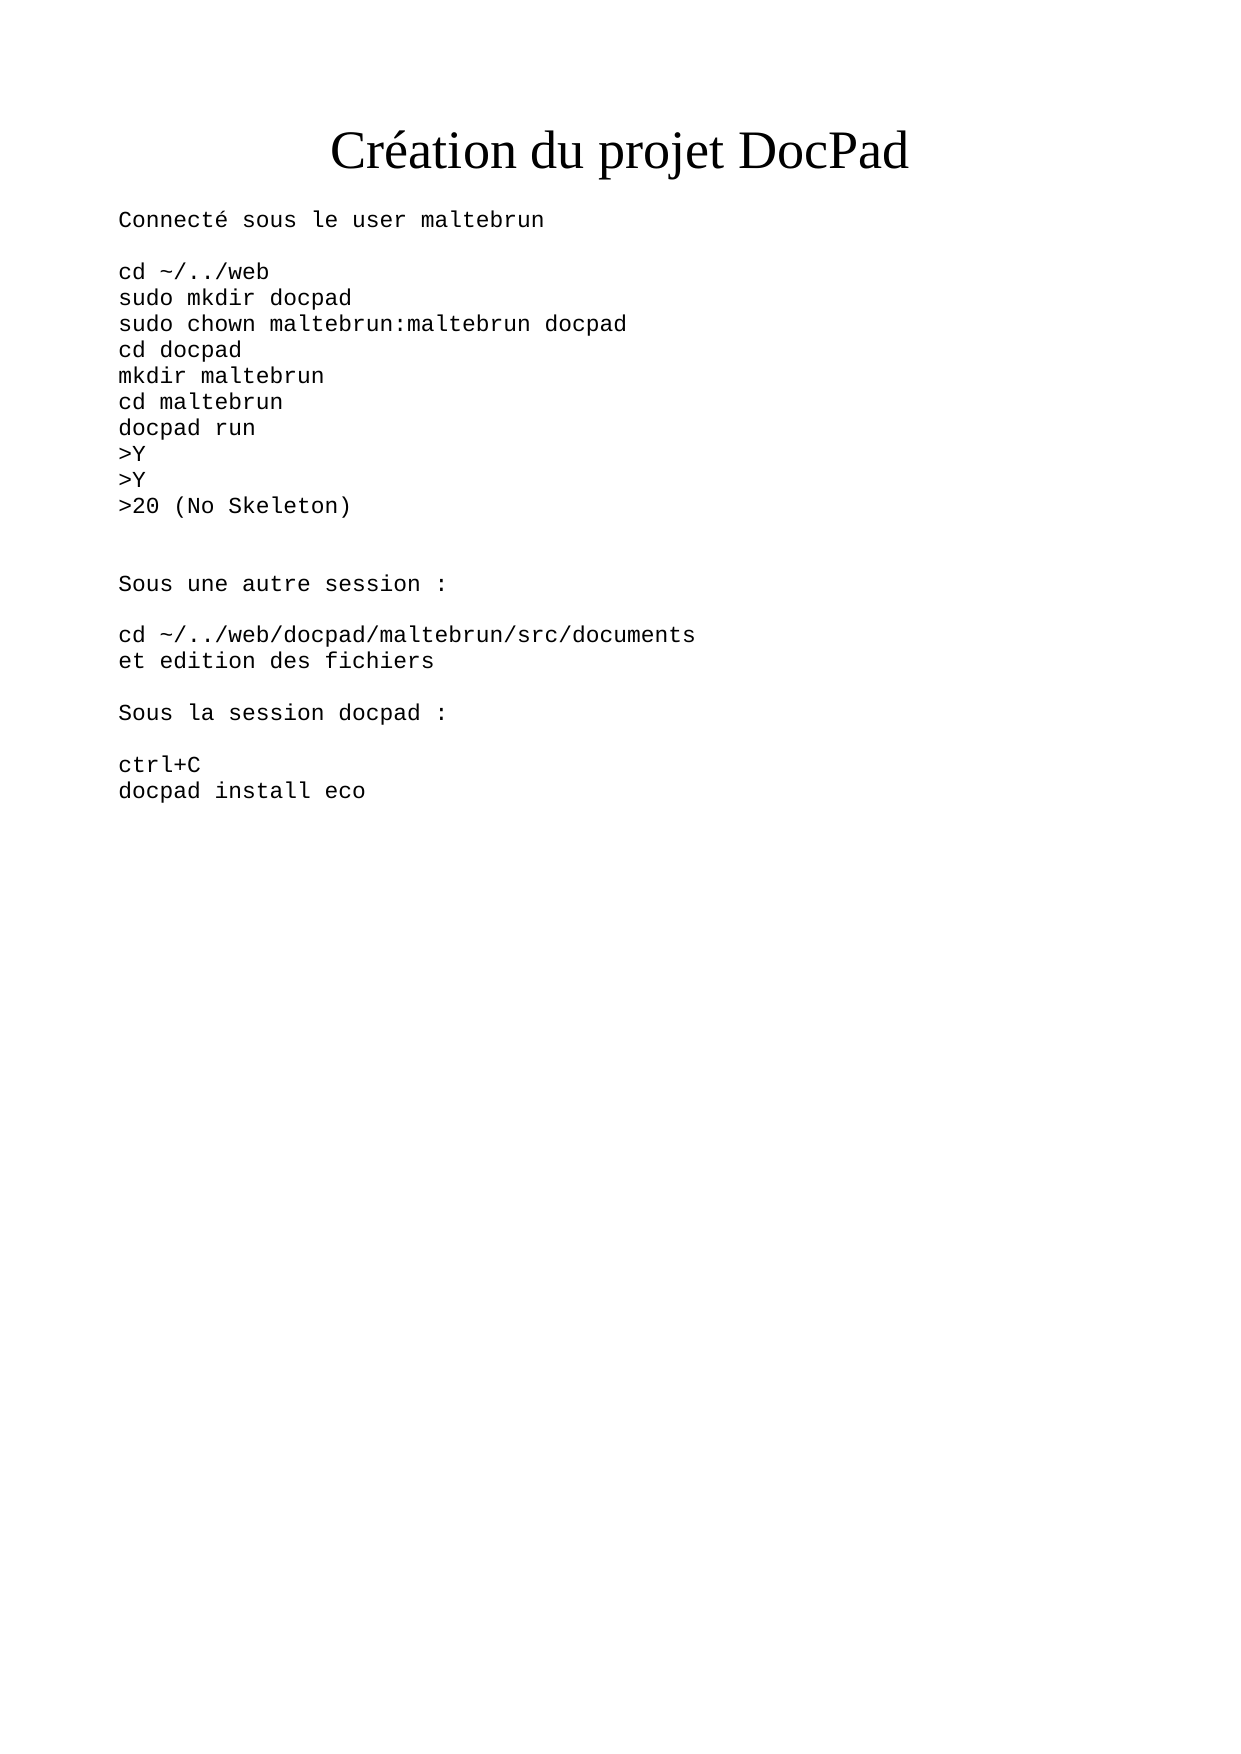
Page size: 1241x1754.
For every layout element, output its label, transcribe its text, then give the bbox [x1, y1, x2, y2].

text docpad install eco [118, 779, 1122, 805]
text >20 (No Skeleton) [118, 494, 1122, 520]
text >Y [118, 442, 1122, 468]
text cd ~/../web/docpad/maltebrun/src/documents [118, 624, 1122, 650]
text cd docpad [118, 338, 1122, 364]
text Création du projet DocPad [118, 118, 1122, 180]
text et edition des fichiers [118, 650, 1122, 676]
text sudo chown maltebrun:maltebrun docpad [118, 312, 1122, 338]
text ctrl+C [118, 753, 1122, 779]
text sudo mkdir docpad [118, 287, 1122, 312]
text Sous une autre session : [118, 572, 1122, 598]
text Sous la session docpad : [118, 702, 1122, 727]
text mkdir maltebrun [118, 364, 1122, 390]
text cd maltebrun [118, 390, 1122, 416]
text Connecté sous le user maltebrun [118, 209, 1122, 235]
text docpad run [118, 416, 1122, 442]
text >Y [118, 468, 1122, 494]
text cd ~/../web [118, 261, 1122, 287]
